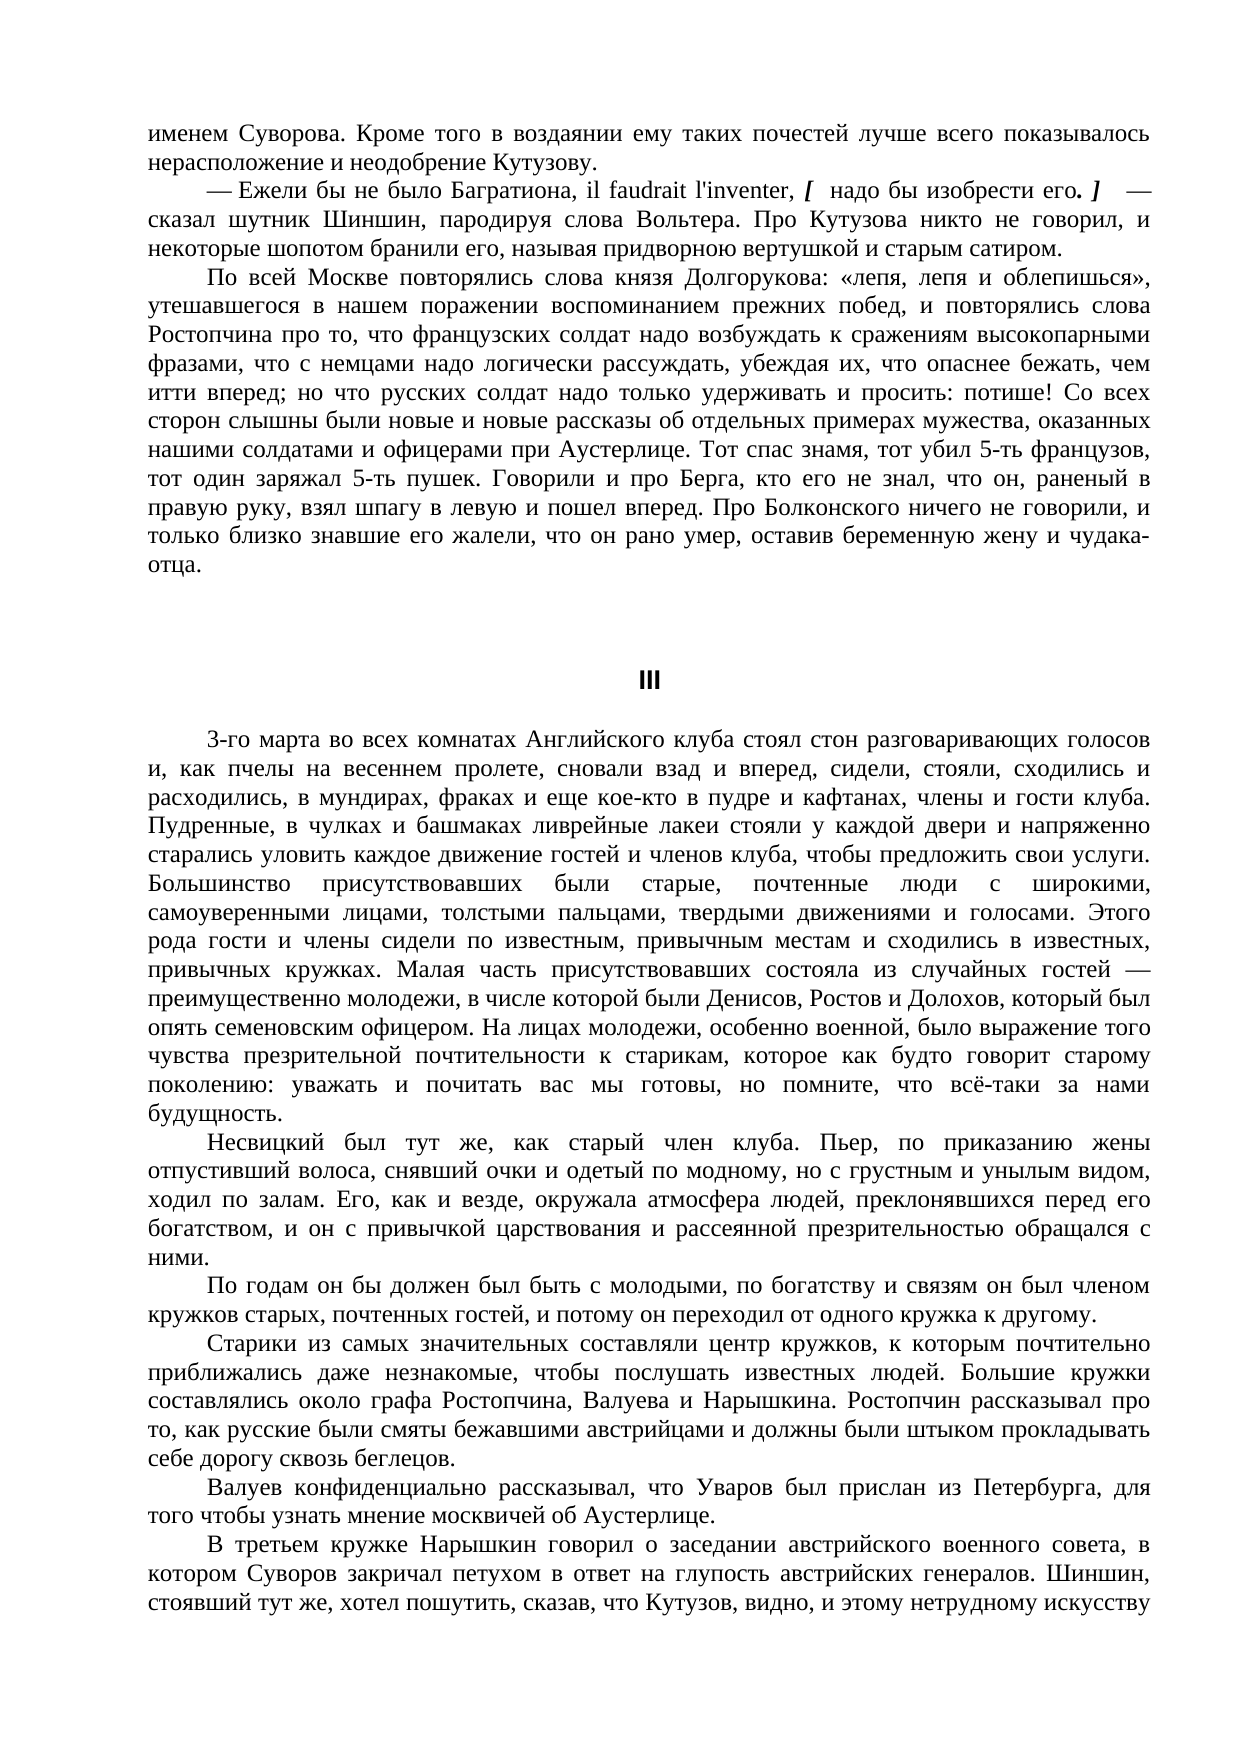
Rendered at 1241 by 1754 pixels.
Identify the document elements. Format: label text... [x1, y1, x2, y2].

text По всей Москве повторялись слова князя Долгорукова: «лепя, лепя и облепишься», утешавшегося в нашем поражении воспоминанием прежних побед, и повторялись слова Ростопчина про то, что французских солдат надо возбуждать к сражениям высокопарными фразами, что с немцами надо логически рассуждать, убеждая их, что опаснее бежать, чем итти вперед; но что русских солдат надо только удерживать и просить: потише! Со всex сторон слышны были новые и новые рассказы об отдельных примерах мужества, оказанных нашими солдатами и офицерами при Аустерлице. Тот спас знамя, тот убил 5-ть французов, тот один заряжал 5-ть пушек. Говорили и про Берга, кто его не знал, что он, раненый в правую руку, взял шпагу в левую и пошел вперед. Про Болконского ничего не говорили, и только близко знавшие его жалели, что он рано умер, оставив беременную жену и чудака-отца. [148, 262, 1152, 578]
text Старики из самых значительных составляли центр кружков, к которым почтительно приближались даже незнакомые, чтобы послушать известных людей. Большие кружки составлялись около графа Ростопчина, Валуева и Нарышкина. Ростопчин рассказывал про то, как русские были смяты бежавшими австрийцами и должны были штыком прокладывать себе дорогу сквозь беглецов. [148, 1328, 1152, 1472]
text — Ежели бы не было Багратиона, il faudrait l'inventer, [ надо бы изобрести его. ] — сказал шутник Шиншин, пародируя слова Вольтера. Про Кутузова никто не говорил, и некоторые шопотом бранили его, называя придворною вертушкой и старым сатиром. [148, 176, 1152, 262]
text именем Суворова. Кроме того в воздаянии ему таких почестей лучше всего показывалось нерасположение и неодобрение Кутузову. [148, 118, 1152, 176]
text По годам он бы должен был быть с молодыми, по богатству и связям он был членом кружков старых, почтенных гостей, и потому он переходил от одного кружка к другому. [148, 1271, 1152, 1328]
text В третьем кружке Нарышкин говорил о заседании австрийского военного совета, в котором Суворов закричал петухом в ответ на глупость австрийских генералов. Шиншин, стоявший тут же, хотел пошутить, сказав, что Кутузов, видно, и этому нетрудному искусству [148, 1529, 1152, 1616]
subtitle III [148, 664, 1152, 696]
text 3-го марта во всех комнатах Английского клуба стоял стон разговаривающих голосов и, как пчелы на весеннем пролете, сновали взад и вперед, сидели, стояли, сходились и расходились, в мундирах, фраках и еще кое-кто в пудре и кафтанах, члены и гости клуба. Пудренные, в чулках и башмаках ливрейные лакеи стояли у каждой двери и напряженно старались уловить каждое движение гостей и членов клуба, чтобы предложить свои услуги. Большинство присутствовавших были старые, почтенные люди с широкими, самоуверенными лицами, толстыми пальцами, твердыми движениями и голосами. Этого рода гости и члены сидели по известным, привычным местам и сходились в известных, привычных кружках. Малая часть присутствовавших состояла из случайных гостей — преимущественно молодежи, в числе которой были Денисов, Ростов и Долохов, который был опять семеновским офицером. На лицах молодежи, особенно военной, было выражение того чувства презрительной почтительности к старикам, которое как будто говорит старому поколению: уважать и почитать вас мы готовы, но помните, что всё-таки за нами будущность. [148, 724, 1152, 1127]
text Валуев конфиденциально рассказывал, что Уваров был прислан из Петербурга, для того чтобы узнать мнение москвичей об Аустерлице. [148, 1472, 1152, 1529]
text Несвицкий был тут же, как старый член клуба. Пьер, по приказанию жены отпустивший волоса, снявший очки и одетый по модному, но с грустным и унылым видом, ходил по залам. Его, как и везде, окружала атмосфера людей, преклонявшихся перед его богатством, и он с привычкой царствования и рассеянной презрительностью обращался с ними. [148, 1127, 1152, 1271]
